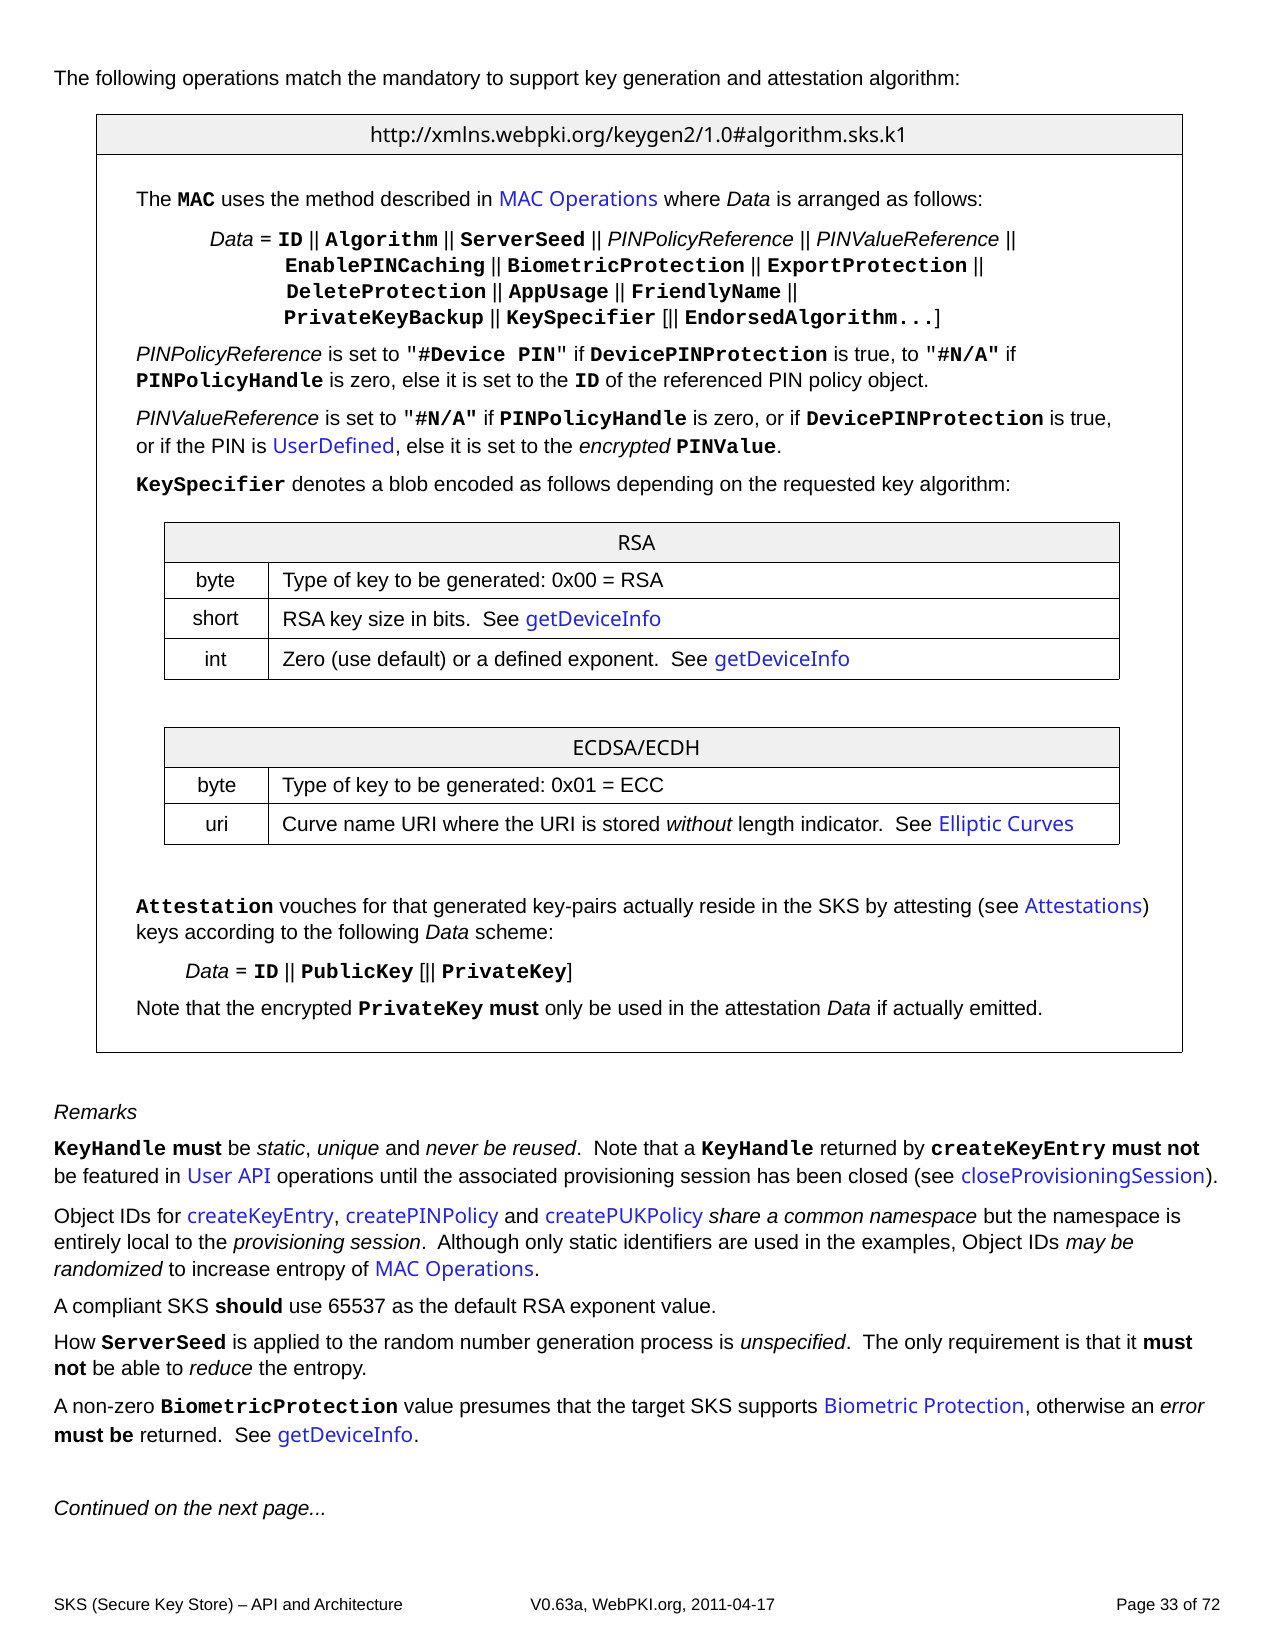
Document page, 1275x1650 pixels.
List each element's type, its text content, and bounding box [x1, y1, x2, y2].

table_cell The MAC uses the method described in MAC Operations where Data is arranged as follows: Data = ID || Algorithm || ServerSeed || PINPolicyReference || PINValueReference || EnablePINCaching || BiometricProtection || ExportProtection || DeleteProtection || AppUsage || FriendlyName || PrivateKeyBackup || KeySpecifier [|| EndorsedAlgorithm...] PINPolicyReference is set to "#Device PIN" if DevicePINProtection is true, to "#N/A" if PINPolicyHandle is zero, else it is set to the ID of the referenced PIN policy object. PINValueReference is set to "#N/A" if PINPolicyHandle is zero, or if DevicePINProtection is true, or if the PIN is UserDefined, else it is set to the encrypted PINValue. KeySpecifier denotes a blob encoded as follows depending on the requested key algorithm: Attestation vouches for that generated key-pairs actually reside in the SKS by attesting (see Attestations) keys according to the following Data scheme: Data = ID || PublicKey [|| PrivateKey] Note that the encrypted PrivateKey must only be used in the attestation Data if actually emitted. [97, 155, 1182, 1052]
text A compliant SKS should use 65537 as the default RSA exponent value. [54, 1294, 1221, 1318]
table_cell short [165, 599, 268, 638]
table_header RSA [165, 523, 1119, 562]
text Object IDs for createKeyEntry, createPINPolicy and createPUKPolicy share a common namespace but the namespace is entirely local to the provisioning session. Although only static identifiers are used in the examples, Object IDs may be randomized to increase entropy of MAC Operations. [54, 1202, 1221, 1282]
table_cell Zero (use default) or a defined exponent. See getDeviceInfo [269, 639, 1119, 679]
text Remarks [54, 1100, 1221, 1124]
table_header http://xmlns.webpki.org/keygen2/1.0#algorithm.sks.k1 [97, 115, 1182, 154]
table_cell byte [165, 563, 268, 598]
text KeyHandle must be static, unique and never be reused. Note that a KeyHandle returned by createKeyEntry must not be featured in User API operations until the associated provisioning session has been closed (see closeProvisioningSession). [54, 1136, 1221, 1190]
table_cell uri [165, 804, 268, 843]
text The following operations match the mandatory to support key generation and attestation algorithm: [54, 66, 1221, 90]
table_cell RSA key size in bits. See getDeviceInfo [269, 599, 1119, 638]
text Continued on the next page... [54, 1496, 1221, 1520]
table_cell byte [165, 768, 268, 803]
table_cell int [165, 639, 268, 679]
table_cell Type of key to be generated: 0x00 = RSA [269, 563, 1119, 598]
table_cell Curve name URI where the URI is stored without length indicator. See Elliptic Curves [269, 804, 1119, 843]
text How ServerSeed is applied to the random number generation process is unspecified. The only requirement is that it must not be able to reduce the entropy. [54, 1330, 1221, 1380]
table_header ECDSA/ECDH [165, 728, 1119, 767]
text A non-zero BiometricProtection value presumes that the target SKS supports Biometric Protection, otherwise an error must be returned. See getDeviceInfo. [54, 1392, 1221, 1448]
table_cell Type of key to be generated: 0x01 = ECC [269, 768, 1119, 803]
